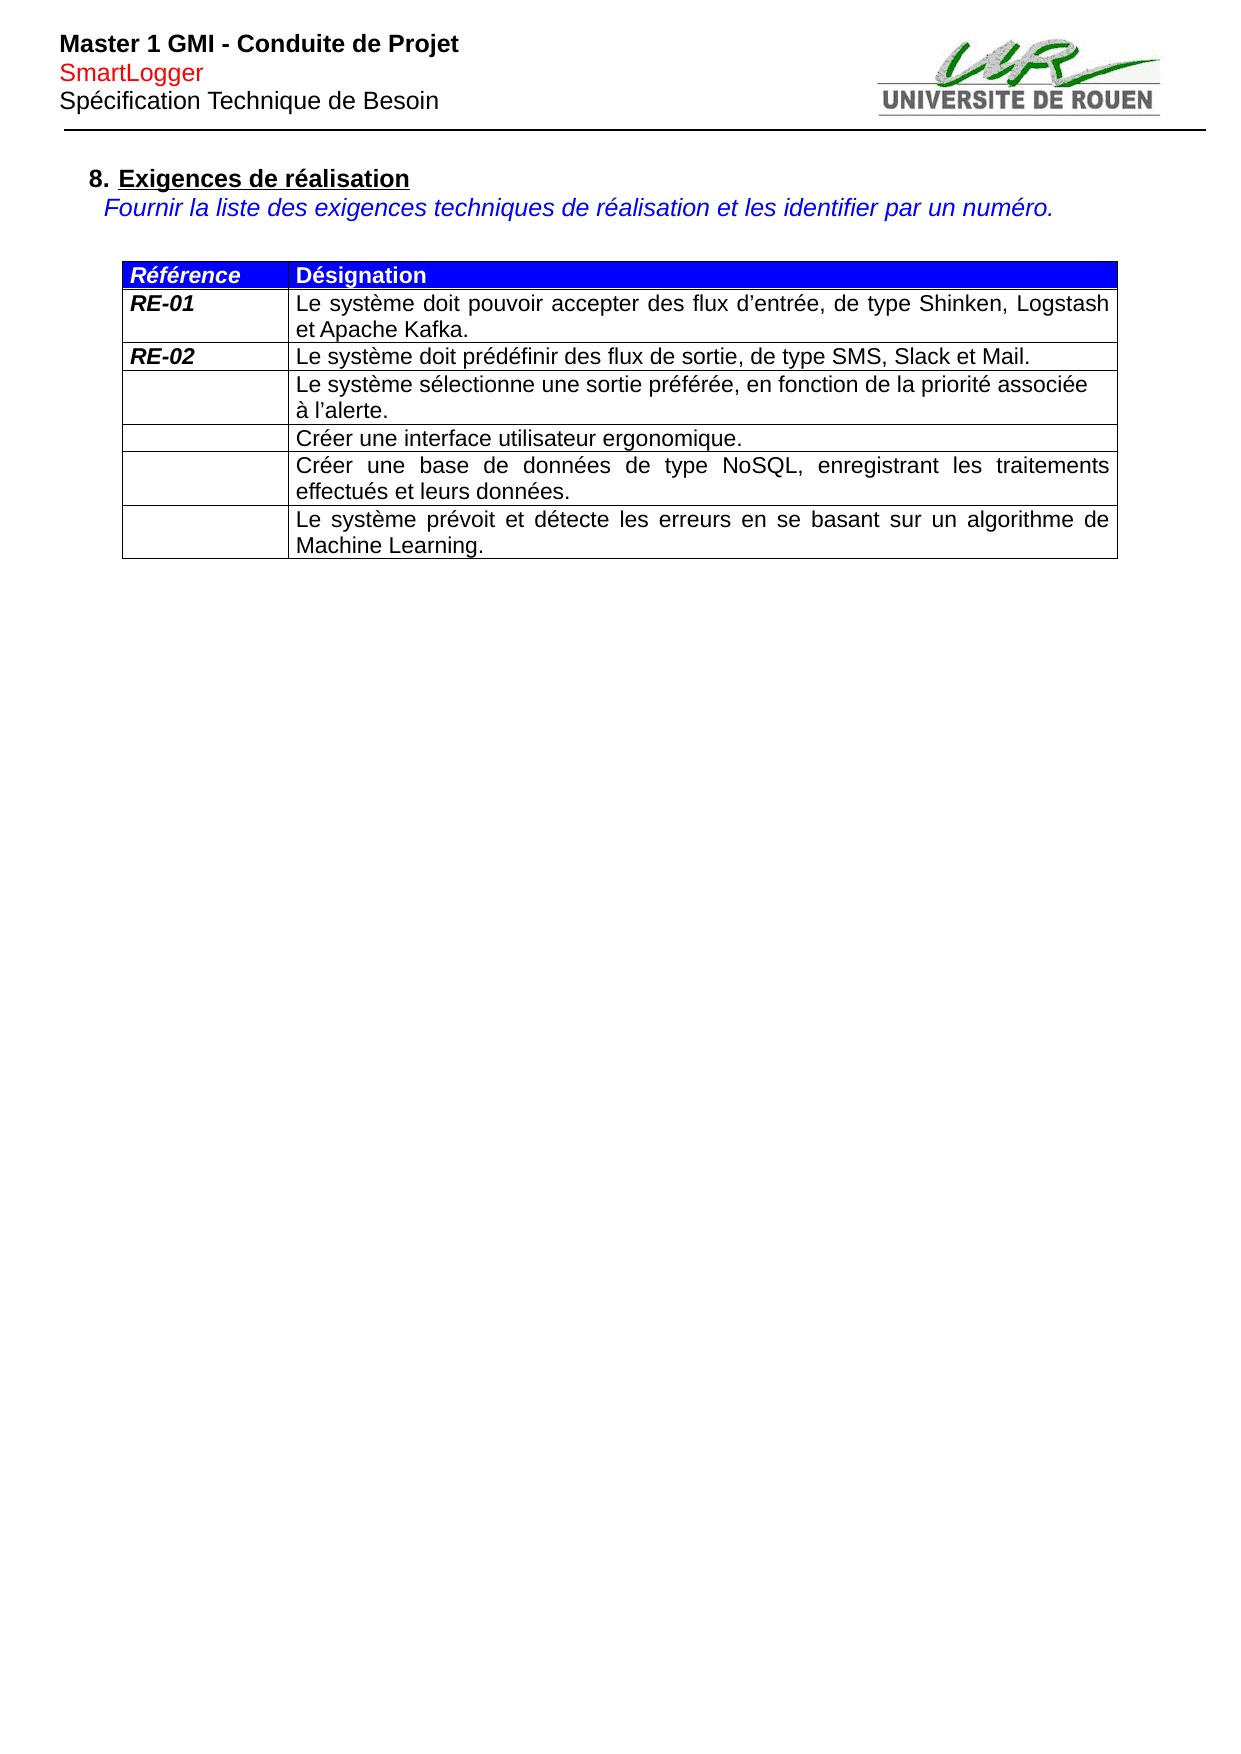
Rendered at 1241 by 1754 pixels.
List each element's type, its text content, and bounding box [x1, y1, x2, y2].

subtitle Exigences de réalisation [89, 164, 1181, 193]
table_cell Le système sélectionne une sortie préférée, en fonction de la priorité associée à l’alerte. [289, 371, 1117, 423]
table_cell [123, 425, 288, 451]
table_cell Le système prévoit et détecte les erreurs en se basant sur un algorithme de Machine Learning. [289, 506, 1117, 558]
table_cell Créer une interface utilisateur ergonomique. [289, 425, 1117, 451]
table_cell Le système doit prédéfinir des flux de sortie, de type SMS, Slack et Mail. [289, 343, 1117, 370]
table_cell RE-02 [123, 343, 288, 370]
table_cell [123, 371, 288, 423]
table_cell Le système doit pouvoir accepter des flux d’entrée, de type Shinken, Logstash et Apache Kafka. [289, 290, 1117, 342]
table_cell Créer une base de données de type NoSQL, enregistrant les traitements effectués et leurs données. [289, 452, 1117, 504]
picture [872, 32, 1170, 118]
table_cell [123, 452, 288, 504]
table_header Référence [123, 262, 288, 288]
table_header Désignation [289, 262, 1117, 288]
text Fournir la liste des exigences techniques de réalisation et les identifier par un numéro. [103, 193, 1181, 221]
table_cell RE-01 [123, 290, 288, 342]
table_cell [123, 506, 288, 558]
